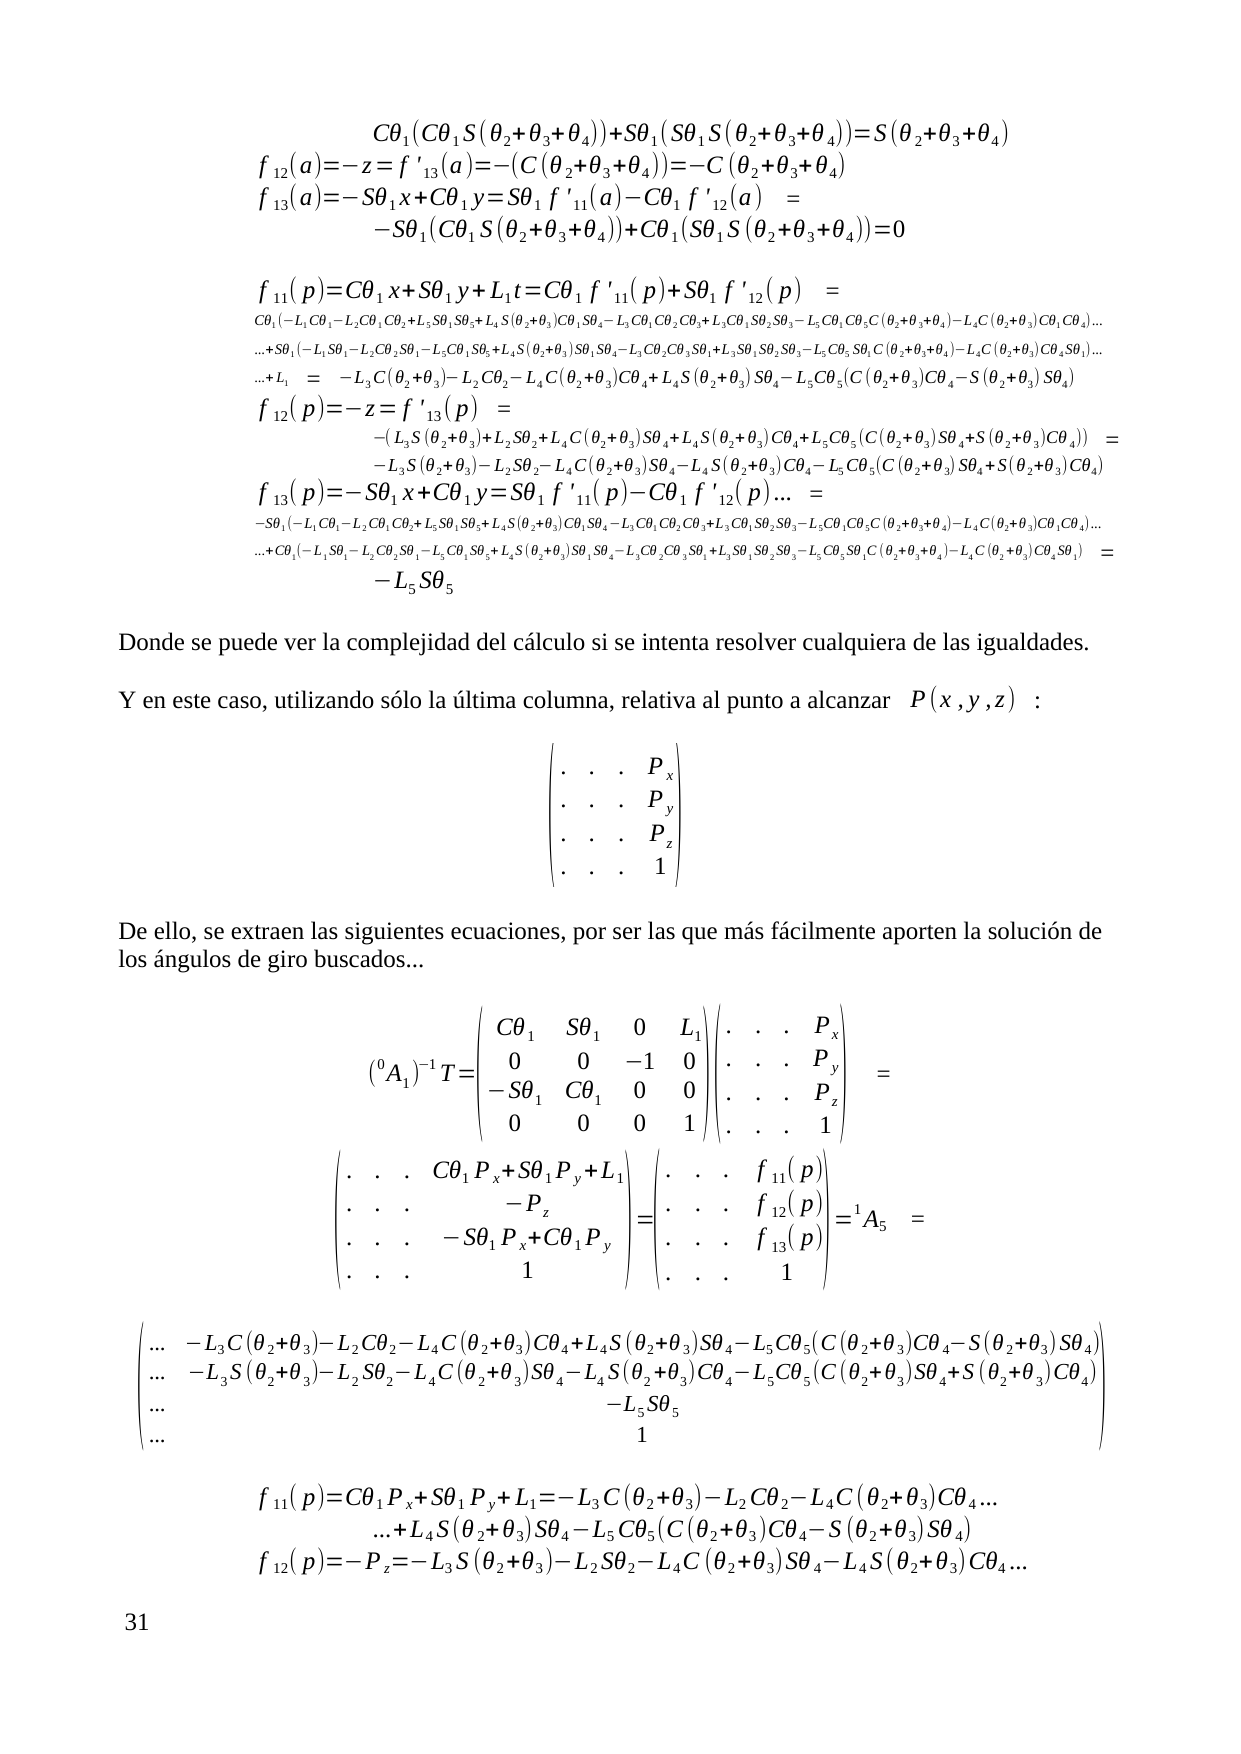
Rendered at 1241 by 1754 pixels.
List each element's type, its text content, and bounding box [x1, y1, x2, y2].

text = [236, 393, 1122, 425]
text = [236, 182, 1122, 214]
text = [236, 275, 1122, 307]
text = [354, 425, 1122, 454]
text Donde se puede ver la complejidad del cálculo si se intenta resolver cualquiera de las igualdades. [118, 627, 1122, 656]
text = [236, 364, 1122, 393]
text Y en este caso, utilizando sólo la última columna, relativa al punto a alcanzar: [118, 684, 1122, 714]
text De ello, se extraen las siguientes ecuaciones, por ser las que más fácilmente aporten la solución de los ángulos de giro buscados... [118, 916, 1122, 973]
text = [236, 538, 1122, 567]
text = [236, 477, 1122, 509]
text = [118, 1146, 1122, 1292]
text = [118, 1002, 1122, 1146]
